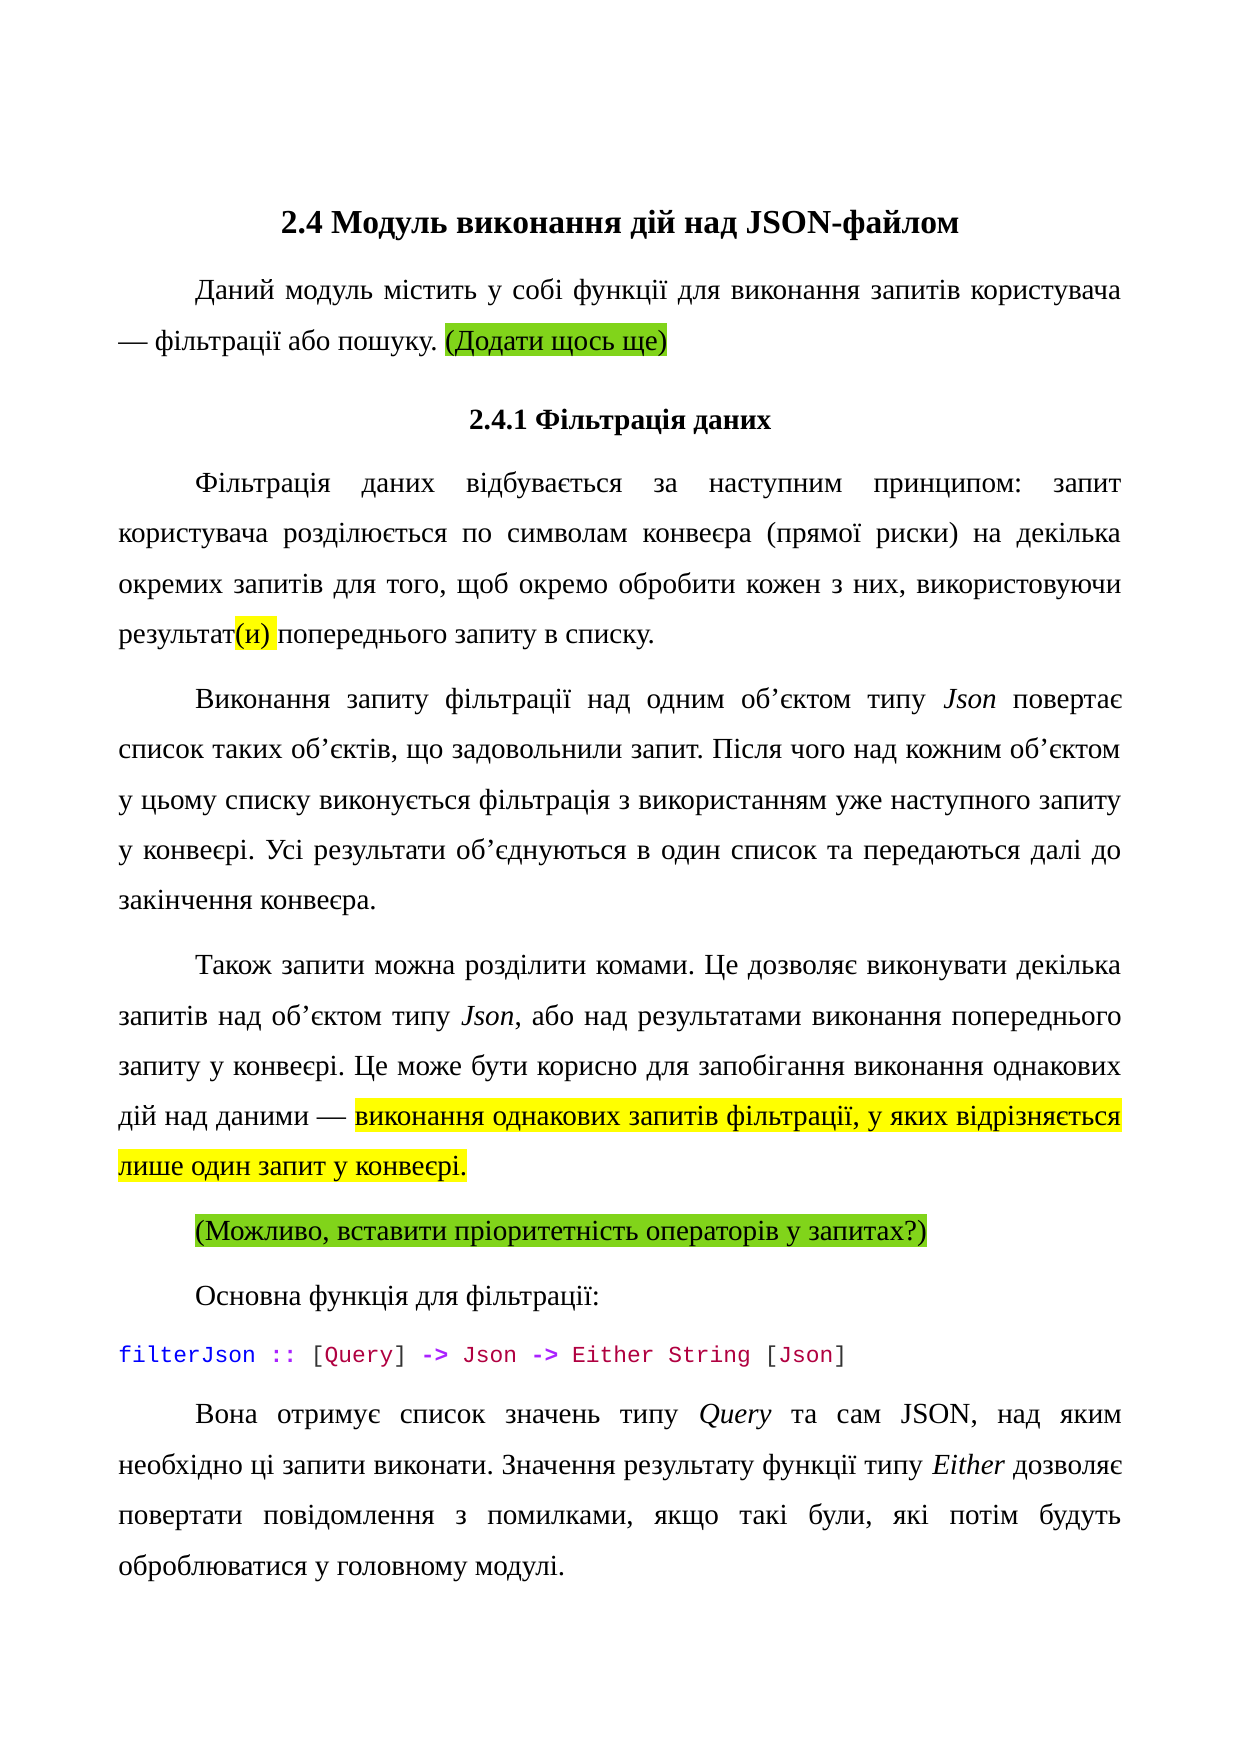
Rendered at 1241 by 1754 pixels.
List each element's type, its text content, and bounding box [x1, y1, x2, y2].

text (Можливо, вставити пріоритетність операторів у запитах?) [118, 1213, 1122, 1247]
subtitle 2.4.1 Фільтрація даних [118, 402, 1122, 436]
text Виконання запиту фільтрації над одним об’єктом типу Json повертає список таких об’єктів, що задовольнили запит. Після чого над кожним об’єктом у цьому списку виконується фільтрація з використанням уже наступного запиту у конвеєрі. Усі результати об’єднуються в один список та передаються далі до закінчення конвеєра. [118, 681, 1122, 916]
text Даний модуль містить у собі функції для виконання запитів користувача — фільтрації або пошуку. (Додати щось ще) [118, 272, 1122, 356]
text filterJson :: [Query] -> Json -> Either String [Json] [118, 1343, 1122, 1369]
text Також запити можна розділити комами. Це дозволяє виконувати декілька запитів над об’єктом типу Json, або над результатами виконання попереднього запиту у конвеєрі. Це може бути корисно для запобігання виконання однакових дій над даними — виконання однакових запитів фільтрації, у яких відрізняється лише один запит у конвеєрі. [118, 947, 1122, 1182]
text Вона отримує список значень типу Query та сам JSON, над яким необхідно ці запити виконати. Значення результату функції типу Either дозволяє повертати повідомлення з помилками, якщо такі були, які потім будуть оброблюватися у головному модулі. [118, 1397, 1122, 1581]
text Основна функція для фільтрації: [118, 1278, 1122, 1312]
subtitle 2.4 Модуль виконання дій над JSON-файлом [118, 202, 1122, 241]
text Фільтрація даних відбувається за наступним принципом: запит користувача розділюється по символам конвеєра (прямої риски) на декілька окремих запитів для того, щоб окремо обробити кожен з них, використовуючи результат(и) попереднього запиту в списку. [118, 465, 1122, 650]
